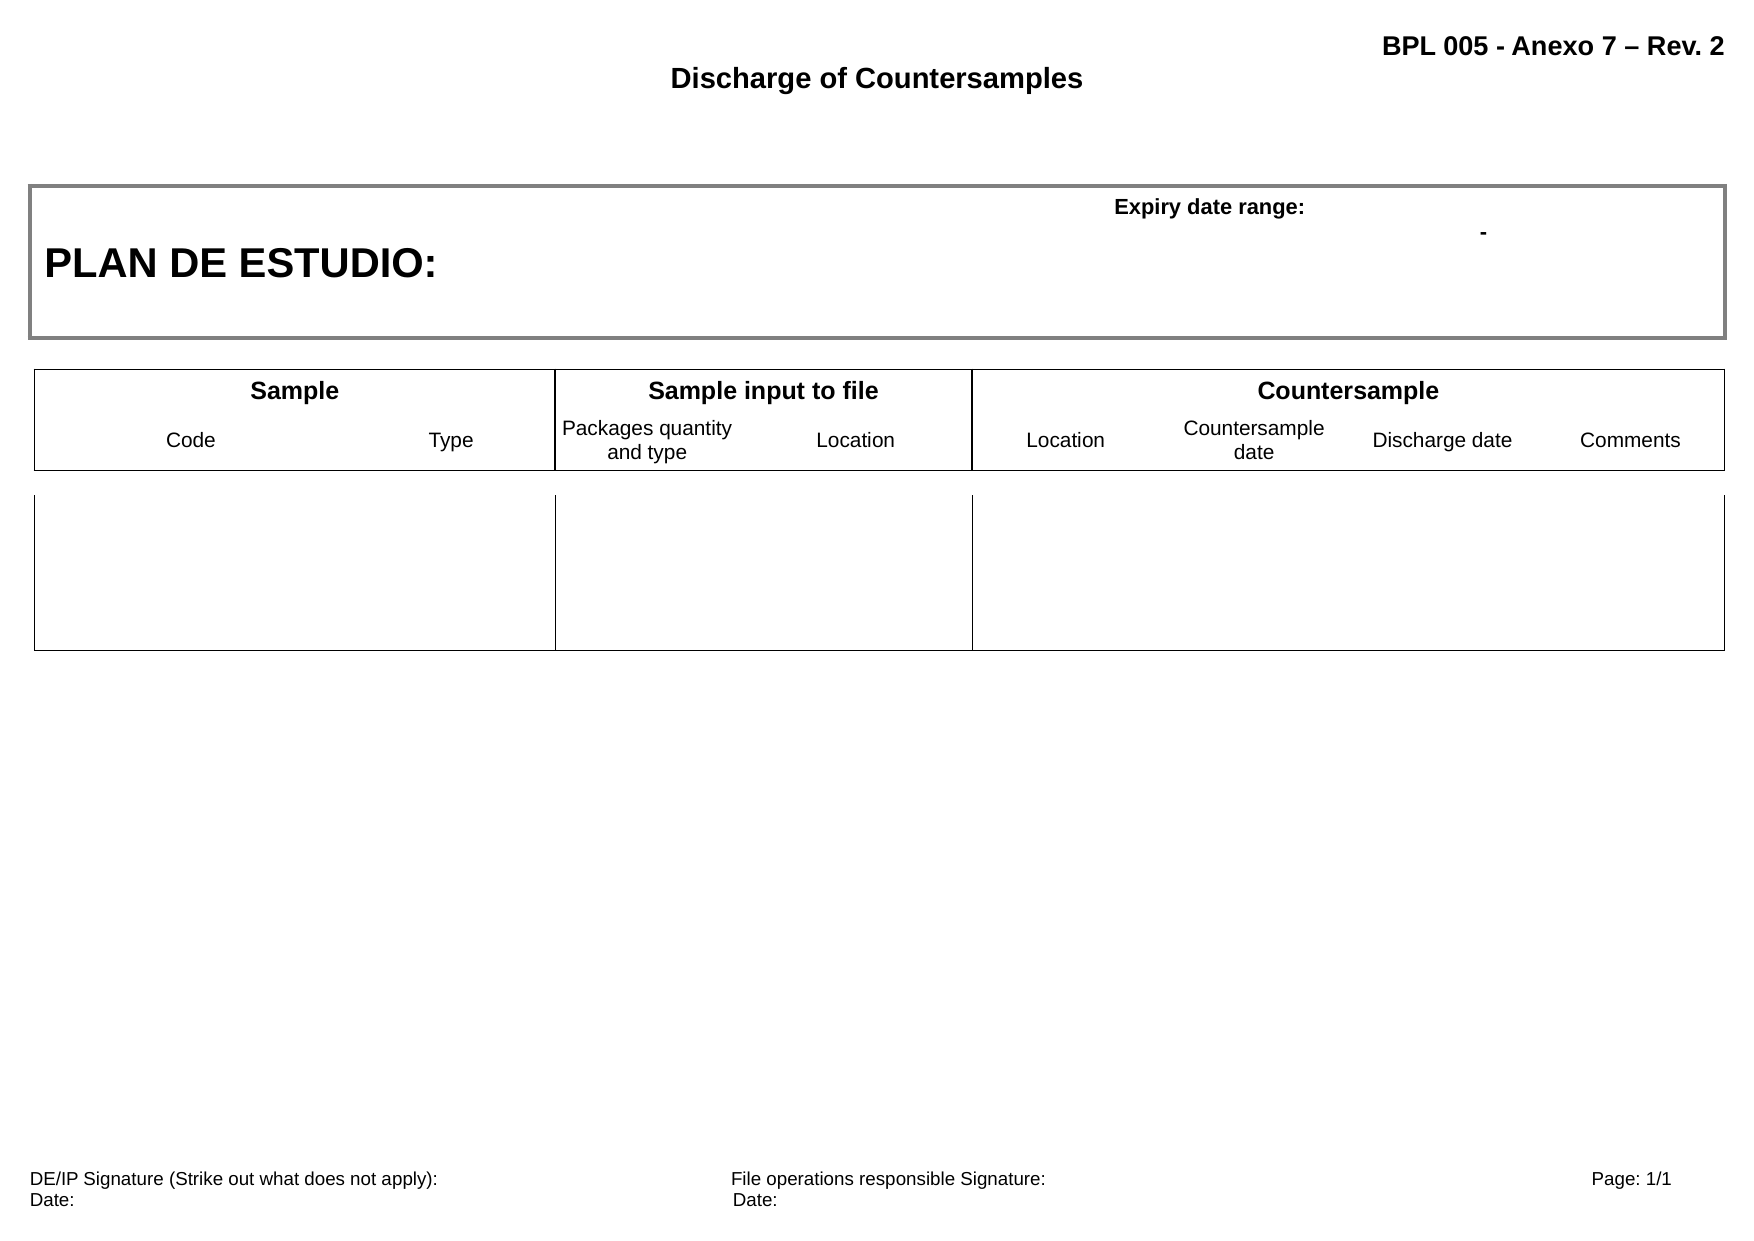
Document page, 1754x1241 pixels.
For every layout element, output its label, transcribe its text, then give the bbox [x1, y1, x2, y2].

table_cell [750, 300, 1311, 336]
table_header <format_date(expiry_date_from, user.language)> - <format_date(expiry_date_to, user.language)> [1311, 188, 1723, 300]
table_header Expiry date range: [750, 188, 1311, 300]
table_cell <for each="fraction in objects"> [34, 471, 1724, 495]
table_cell Code [35, 410, 347, 470]
table_cell Comments [1536, 410, 1724, 470]
table_cell </for> [34, 651, 1724, 674]
table_cell <fraction['comments']> [1536, 495, 1724, 650]
table_cell <fraction['number']> [35, 495, 347, 650]
table_header Sample input to file [556, 370, 971, 410]
table_header Countersample [973, 370, 1724, 410]
table_cell [1311, 300, 1723, 336]
table_cell <format_date(fraction['countersample_date'], user.language) if fraction['countersample_date'] else ''> [1159, 495, 1348, 650]
table_header PLAN DE ESTUDIO:<code> [32, 188, 750, 336]
table_cell <format_date(fraction['discharge_date'], user.language) if fraction['discharge_date'] else ''> [1349, 495, 1536, 650]
table_cell <fraction['storage_location']> [739, 495, 972, 650]
table_cell Location [739, 410, 971, 470]
table_cell Packages quantity and type [556, 410, 739, 470]
table_cell Type [347, 410, 554, 470]
table_header Sample [35, 370, 554, 410]
table_cell <fraction['packages']> [556, 495, 739, 650]
table_cell <fraction['countersample_location']> [973, 495, 1159, 650]
table_cell Location [973, 410, 1159, 470]
table_cell Discharge date [1349, 410, 1536, 470]
table_cell Countersample date [1159, 410, 1348, 470]
table_cell <fraction['type']> [347, 495, 555, 650]
